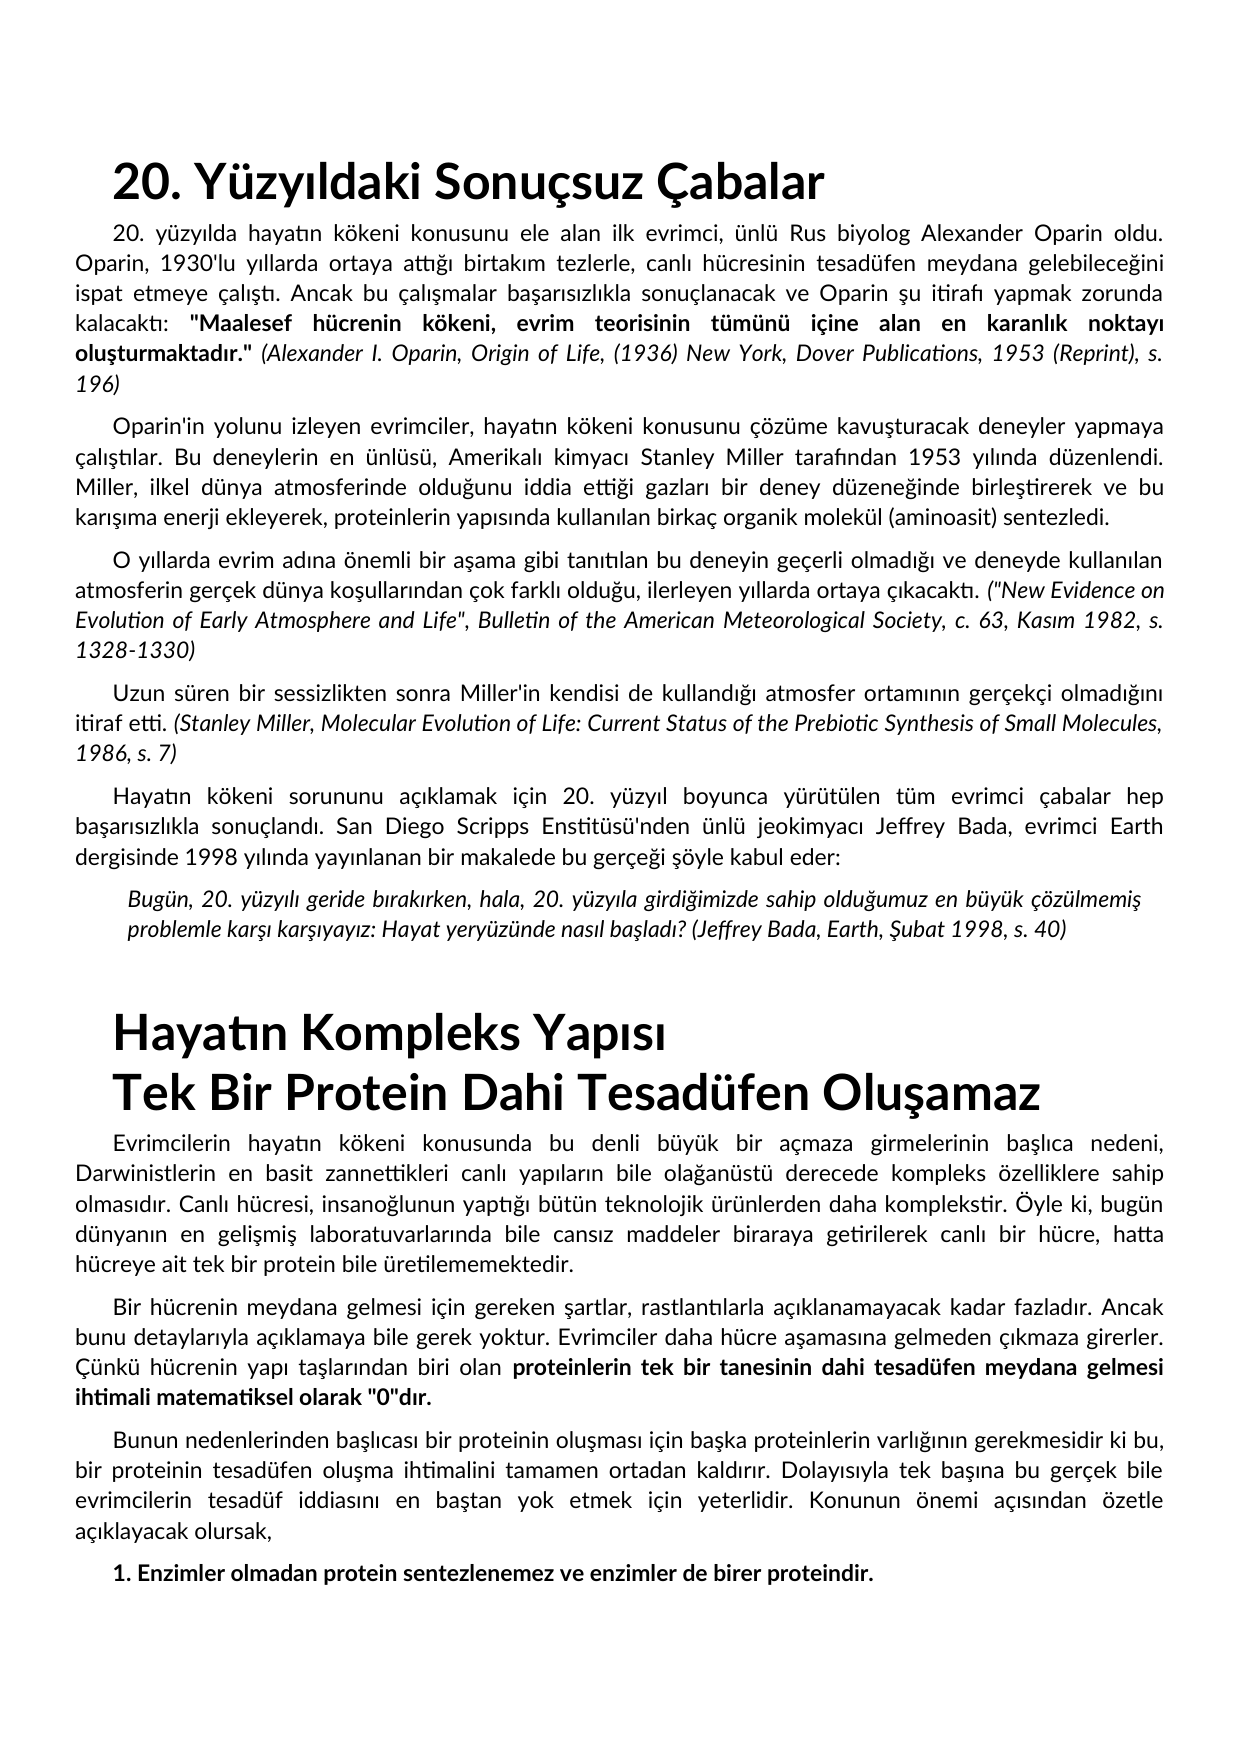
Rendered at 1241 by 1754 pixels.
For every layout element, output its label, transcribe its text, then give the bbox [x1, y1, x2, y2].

text O yıllarda evrim adına önemli bir aşama gibi tanıtılan bu deneyin geçerli olmadığı ve deneyde kullanılan atmosferin gerçek dünya koşullarından çok farklı olduğu, ilerleyen yıllarda ortaya çıkacaktı. ("New Evidence on Evolution of Early Atmosphere and Life", Bulletin of the American Meteorological Society, c. 63, Kasım 1982, s. 1328-1330) [75, 545, 1165, 663]
subtitle 20. Yüzyıldaki Sonuçsuz Çabalar [112, 150, 1165, 210]
text 1. Enzimler olmadan protein sentezlenemez ve enzimler de birer proteindir. [75, 1559, 1165, 1587]
text Evrimcilerin hayatın kökeni konusunda bu denli büyük bir açmaza girmelerinin başlıca nedeni, Darwinistlerin en basit zannettikleri canlı yapıların bile olağanüstü derecede kompleks özelliklere sahip olmasıdır. Canlı hücresi, insanoğlunun yaptığı bütün teknolojik ürünlerden daha komplekstir. Öyle ki, bugün dünyanın en gelişmiş laboratuvarlarında bile cansız maddeler biraraya getirilerek canlı bir hücre, hatta hücreye ait tek bir protein bile üretilememektedir. [75, 1129, 1165, 1277]
text Bunun nedenlerinden başlıcası bir proteinin oluşması için başka proteinlerin varlığının gerekmesidir ki bu, bir proteinin tesadüfen oluşma ihtimalini tamamen ortadan kaldırır. Dolayısıyla tek başına bu gerçek bile evrimcilerin tesadüf iddiasını en baştan yok etmek için yeterlidir. Konunun önemi açısından özetle açıklayacak olursak, [75, 1426, 1165, 1544]
text 20. yüzyılda hayatın kökeni konusunu ele alan ilk evrimci, ünlü Rus biyolog Alexander Oparin oldu. Oparin, 1930'lu yıllarda ortaya attığı birtakım tezlerle, canlı hücresinin tesadüfen meydana gelebileceğini ispat etmeye çalıştı. Ancak bu çalışmalar başarısızlıkla sonuçlanacak ve Oparin şu itirafı yapmak zorunda kalacaktı: "Maalesef hücrenin kökeni, evrim teorisinin tümünü içine alan en karanlık noktayı oluşturmaktadır." (Alexander I. Oparin, Origin of Life, (1936) New York, Dover Publications, 1953 (Reprint), s. 196) [75, 218, 1165, 397]
text Bir hücrenin meydana gelmesi için gereken şartlar, rastlantılarla açıklanamayacak kadar fazladır. Ancak bunu detaylarıyla açıklamaya bile gerek yoktur. Evrimciler daha hücre aşamasına gelmeden çıkmaza girerler. Çünkü hücrenin yapı taşlarından biri olan proteinlerin tek bir tanesinin dahi tesadüfen meydana gelmesi ihtimali matematiksel olarak "0"dır. [75, 1292, 1165, 1411]
subtitle Hayatın Kompleks Yapısı Tek Bir Protein Dahi Tesadüfen Oluşamaz [112, 1001, 1165, 1121]
text Bugün, 20. yüzyılı geride bırakırken, hala, 20. yüzyıla girdiğimizde sahip olduğumuz en büyük çözülmemiş problemle karşı karşıyayız: Hayat yeryüzünde nasıl başladı? (Jeffrey Bada, Earth, Şubat 1998, s. 40) [127, 885, 1143, 943]
text Uzun süren bir sessizlikten sonra Miller'in kendisi de kullandığı atmosfer ortamının gerçekçi olmadığını itiraf etti. (Stanley Miller, Molecular Evolution of Life: Current Status of the Prebiotic Synthesis of Small Molecules, 1986, s. 7) [75, 679, 1165, 767]
text Oparin'in yolunu izleyen evrimciler, hayatın kökeni konusunu çözüme kavuşturacak deneyler yapmaya çalıştılar. Bu deneylerin en ünlüsü, Amerikalı kimyacı Stanley Miller tarafından 1953 yılında düzenlendi. Miller, ilkel dünya atmosferinde olduğunu iddia ettiği gazları bir deney düzeneğinde birleştirerek ve bu karışıma enerji ekleyerek, proteinlerin yapısında kullanılan birkaç organik molekül (aminoasit) sentezledi. [75, 412, 1165, 530]
text Hayatın kökeni sorununu açıklamak için 20. yüzyıl boyunca yürütülen tüm evrimci çabalar hep başarısızlıkla sonuçlandı. San Diego Scripps Enstitüsü'nden ünlü jeokimyacı Jeffrey Bada, evrimci Earth dergisinde 1998 yılında yayınlanan bir makalede bu gerçeği şöyle kabul eder: [75, 782, 1165, 870]
